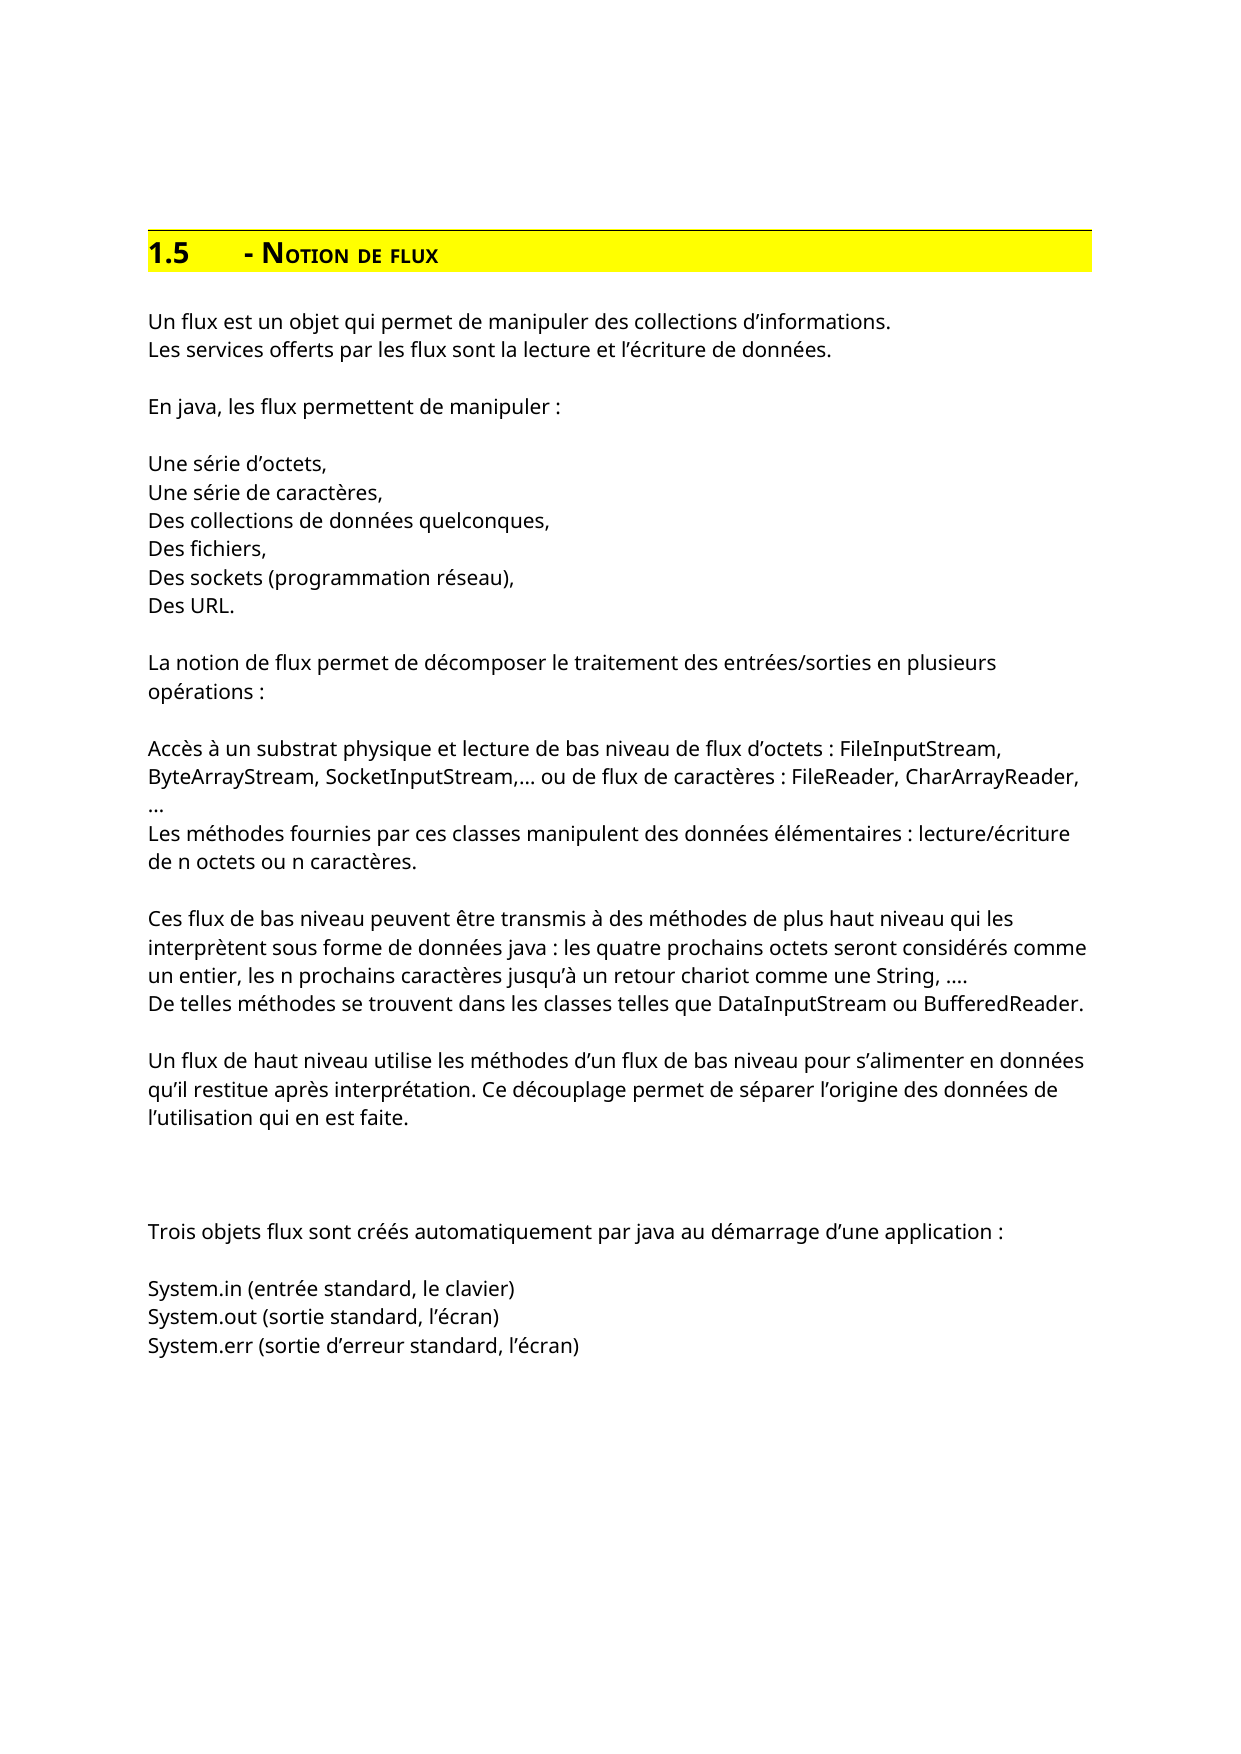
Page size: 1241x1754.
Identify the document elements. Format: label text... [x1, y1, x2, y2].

text System.in (entrée standard, le clavier) [148, 1274, 1092, 1302]
text Les méthodes fournies par ces classes manipulent des données élémentaires : lecture/écriture de n octets ou n caractères. [148, 819, 1092, 876]
text Des fichiers, [148, 534, 1092, 563]
text Une série d’octets, [148, 449, 1092, 478]
text La notion de flux permet de décomposer le traitement des entrées/sorties en plusieurs opérations : [148, 648, 1092, 705]
text Une série de caractères, [148, 478, 1092, 506]
text De telles méthodes se trouvent dans les classes telles que DataInputStream ou BufferedReader. [148, 989, 1092, 1018]
text System.out (sortie standard, l’écran) [148, 1302, 1092, 1331]
text System.err (sortie d’erreur standard, l’écran) [148, 1331, 1092, 1359]
text En java, les flux permettent de manipuler : [148, 392, 1092, 421]
text Les services offerts par les flux sont la lecture et l’écriture de données. [148, 336, 1092, 364]
text Un flux de haut niveau utilise les méthodes d’un flux de bas niveau pour s’alimenter en données qu’il restitue après interprétation. Ce découplage permet de séparer l’origine des données de l’utilisation qui en est faite. [148, 1046, 1092, 1132]
text Des collections de données quelconques, [148, 506, 1092, 534]
subtitle - Notion de flux [148, 231, 1092, 272]
text Trois objets flux sont créés automatiquement par java au démarrage d’une application : [148, 1217, 1092, 1246]
text Un flux est un objet qui permet de manipuler des collections d’informations. [148, 307, 1092, 336]
text Des URL. [148, 591, 1092, 620]
text Ces flux de bas niveau peuvent être transmis à des méthodes de plus haut niveau qui les interprètent sous forme de données java : les quatre prochains octets seront considérés comme un entier, les n prochains caractères jusqu’à un retour chariot comme une String, …. [148, 904, 1092, 989]
text Accès à un substrat physique et lecture de bas niveau de flux d’octets : FileInputStream, ByteArrayStream, SocketInputStream,… ou de flux de caractères : FileReader, CharArrayReader,… [148, 734, 1092, 819]
text Des sockets (programmation réseau), [148, 563, 1092, 591]
